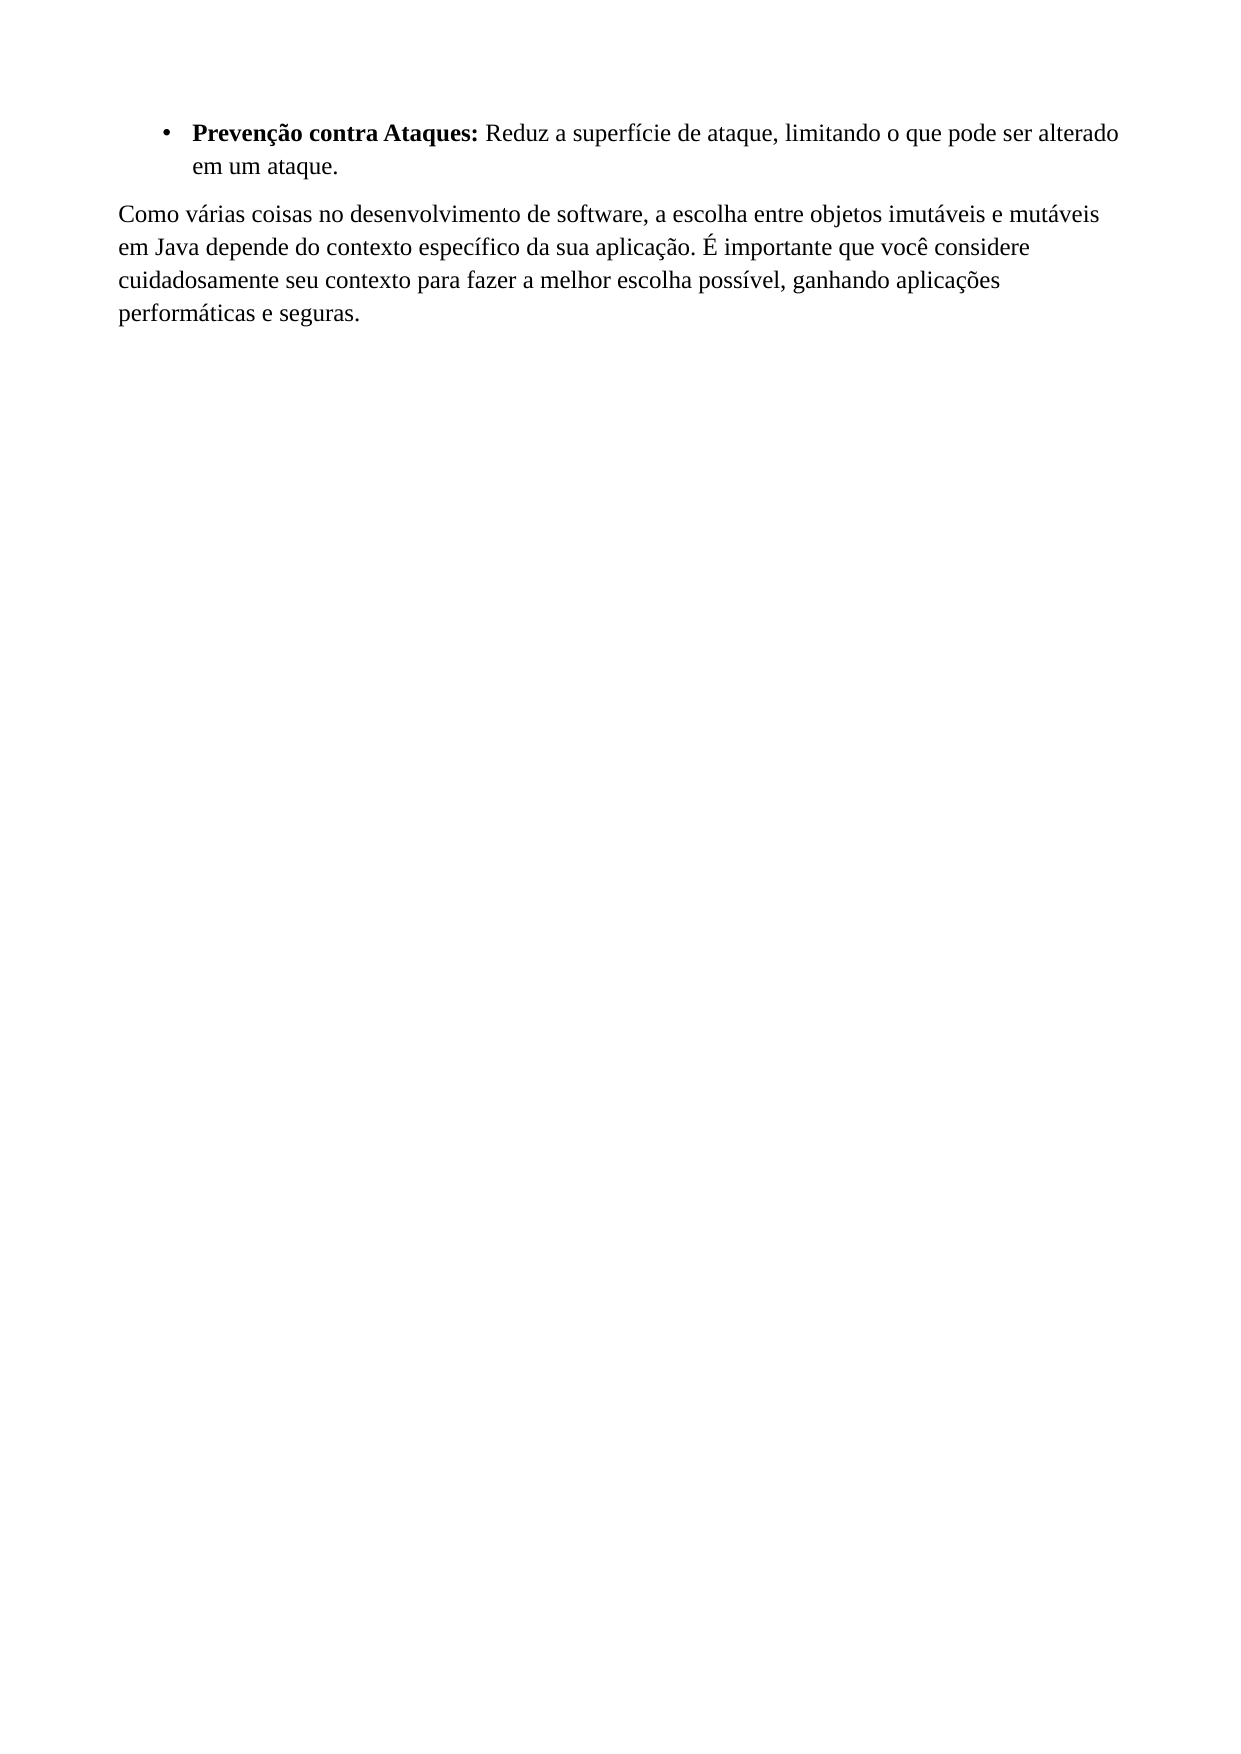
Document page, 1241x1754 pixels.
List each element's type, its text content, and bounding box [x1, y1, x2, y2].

text Como várias coisas no desenvolvimento de software, a escolha entre objetos imutáveis e mutáveis em Java depende do contexto específico da sua aplicação. É importante que você considere cuidadosamente seu contexto para fazer a melhor escolha possível, ganhando aplicações performáticas e seguras. [118, 199, 1122, 327]
list Prevenção contra Ataques: Reduz a superfície de ataque, limitando o que pode ser alterado em um ataque. [162, 118, 1122, 180]
